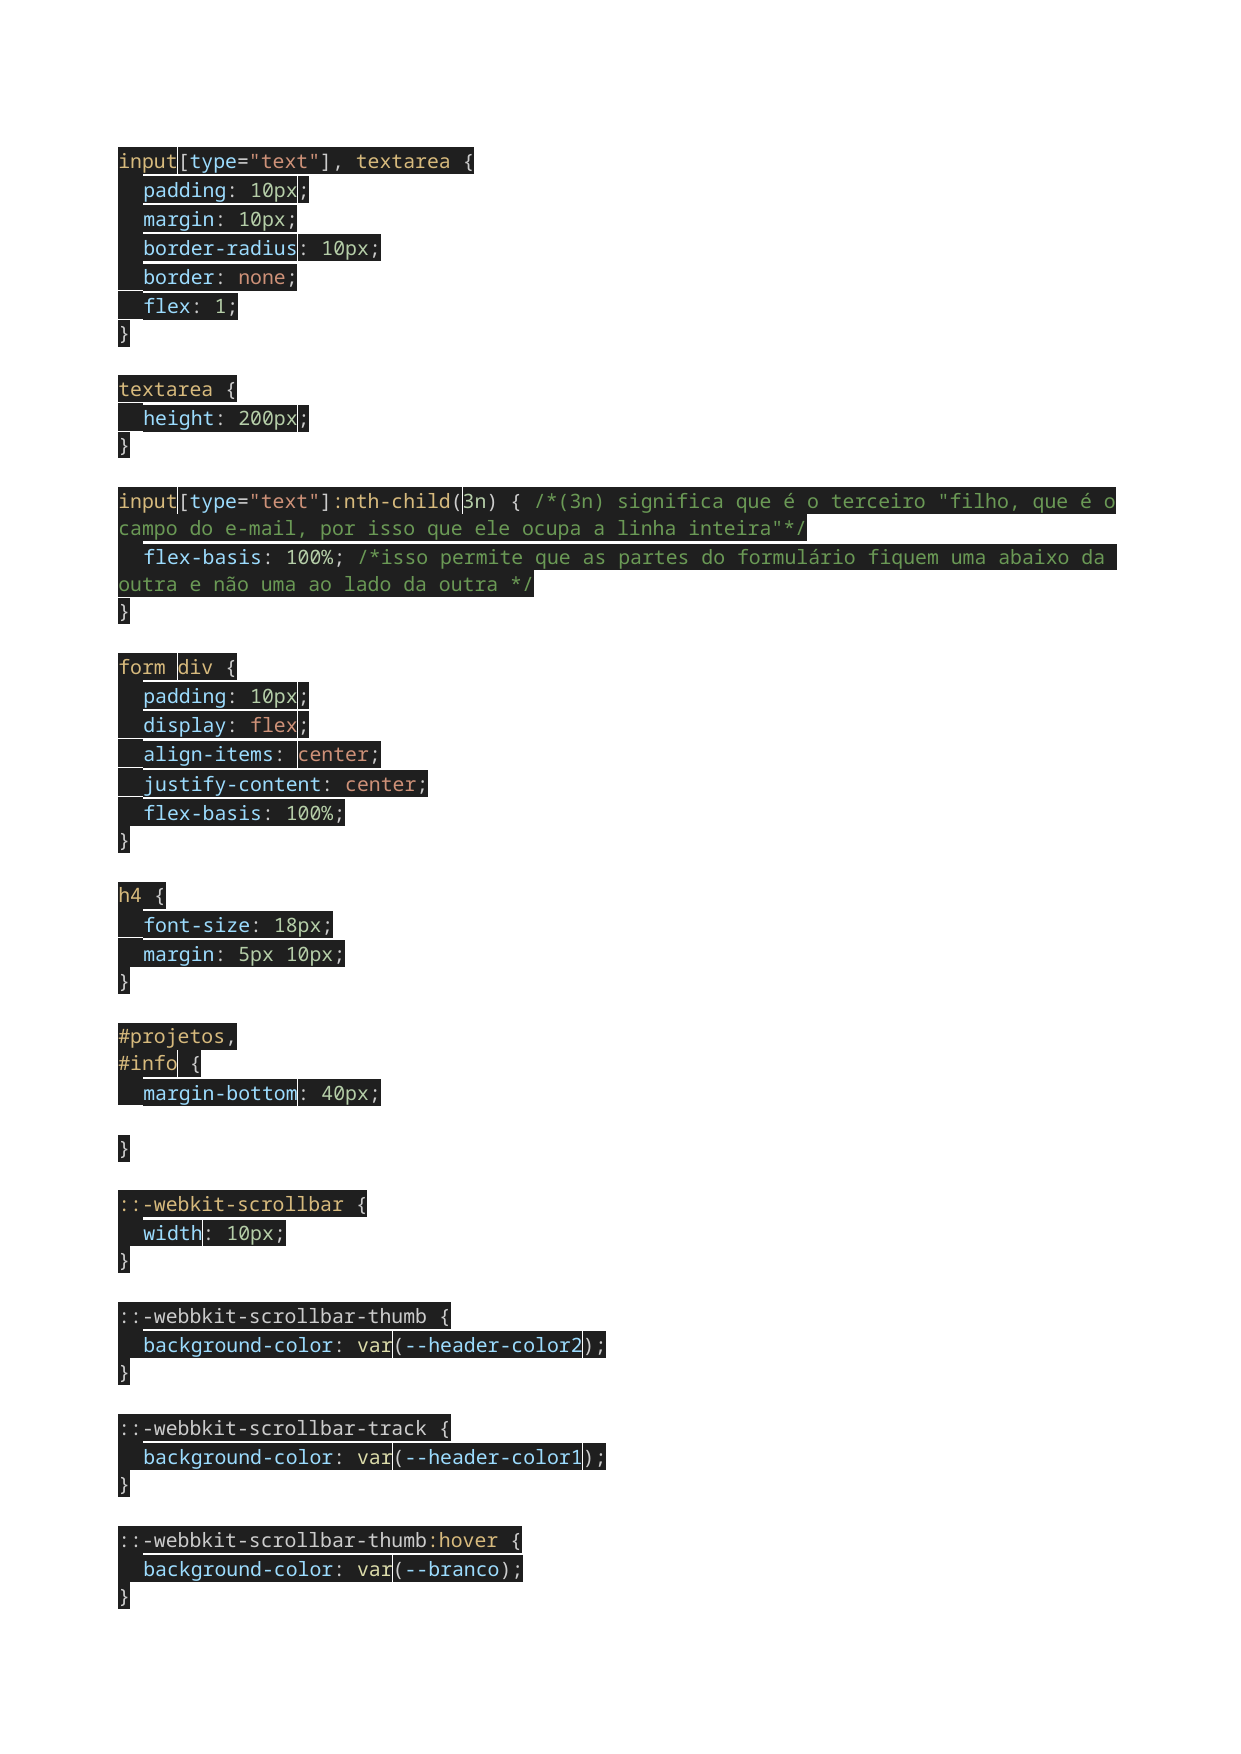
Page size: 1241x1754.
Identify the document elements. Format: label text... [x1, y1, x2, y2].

text align-items: center; [118, 738, 1122, 768]
text textarea { [118, 375, 1122, 402]
text } [118, 1246, 1122, 1273]
text padding: 10px; [118, 174, 1122, 203]
text flex: 1; [118, 291, 1122, 320]
text #info { [118, 1050, 1122, 1077]
text flex-basis: 100%; /*isso permite que as partes do formulário fiquem uma abaixo da outra e não uma ao lado da outra */ [118, 541, 1122, 597]
text } [118, 432, 1122, 458]
text background-color: var(--branco); [118, 1553, 1122, 1582]
text form div { [118, 653, 1122, 680]
text width: 10px; [118, 1217, 1122, 1246]
text } [118, 826, 1122, 853]
text margin: 5px 10px; [118, 938, 1122, 967]
text } [118, 967, 1122, 994]
text display: flex; [118, 709, 1122, 738]
text height: 200px; [118, 402, 1122, 432]
text } [118, 320, 1122, 347]
text } [118, 597, 1122, 624]
text ::-webbkit-scrollbar-thumb { [118, 1302, 1122, 1329]
text ::-webbkit-scrollbar-track { [118, 1414, 1122, 1441]
text border: none; [118, 261, 1122, 291]
text ::-webkit-scrollbar { [118, 1190, 1122, 1217]
text margin: 10px; [118, 203, 1122, 232]
text #projetos, [118, 1023, 1122, 1050]
text justify-content: center; [118, 768, 1122, 797]
text input[type="text"], textarea { [118, 147, 1122, 174]
text h4 { [118, 882, 1122, 909]
text } [118, 1134, 1122, 1162]
text margin-bottom: 40px; [118, 1077, 1122, 1106]
text padding: 10px; [118, 680, 1122, 709]
text input[type="text"]:nth-child(3n) { /*(3n) significa que é o terceiro "filho, que é o campo do e-mail, por isso que ele ocupa a linha inteira"*/ [118, 487, 1122, 541]
text background-color: var(--header-color1); [118, 1441, 1122, 1470]
text } [118, 1358, 1122, 1385]
text ::-webbkit-scrollbar-thumb:hover { [118, 1526, 1122, 1553]
text } [118, 1582, 1122, 1609]
text border-radius: 10px; [118, 232, 1122, 261]
text font-size: 18px; [118, 909, 1122, 938]
text flex-basis: 100%; [118, 797, 1122, 826]
text background-color: var(--header-color2); [118, 1329, 1122, 1358]
text } [118, 1470, 1122, 1497]
